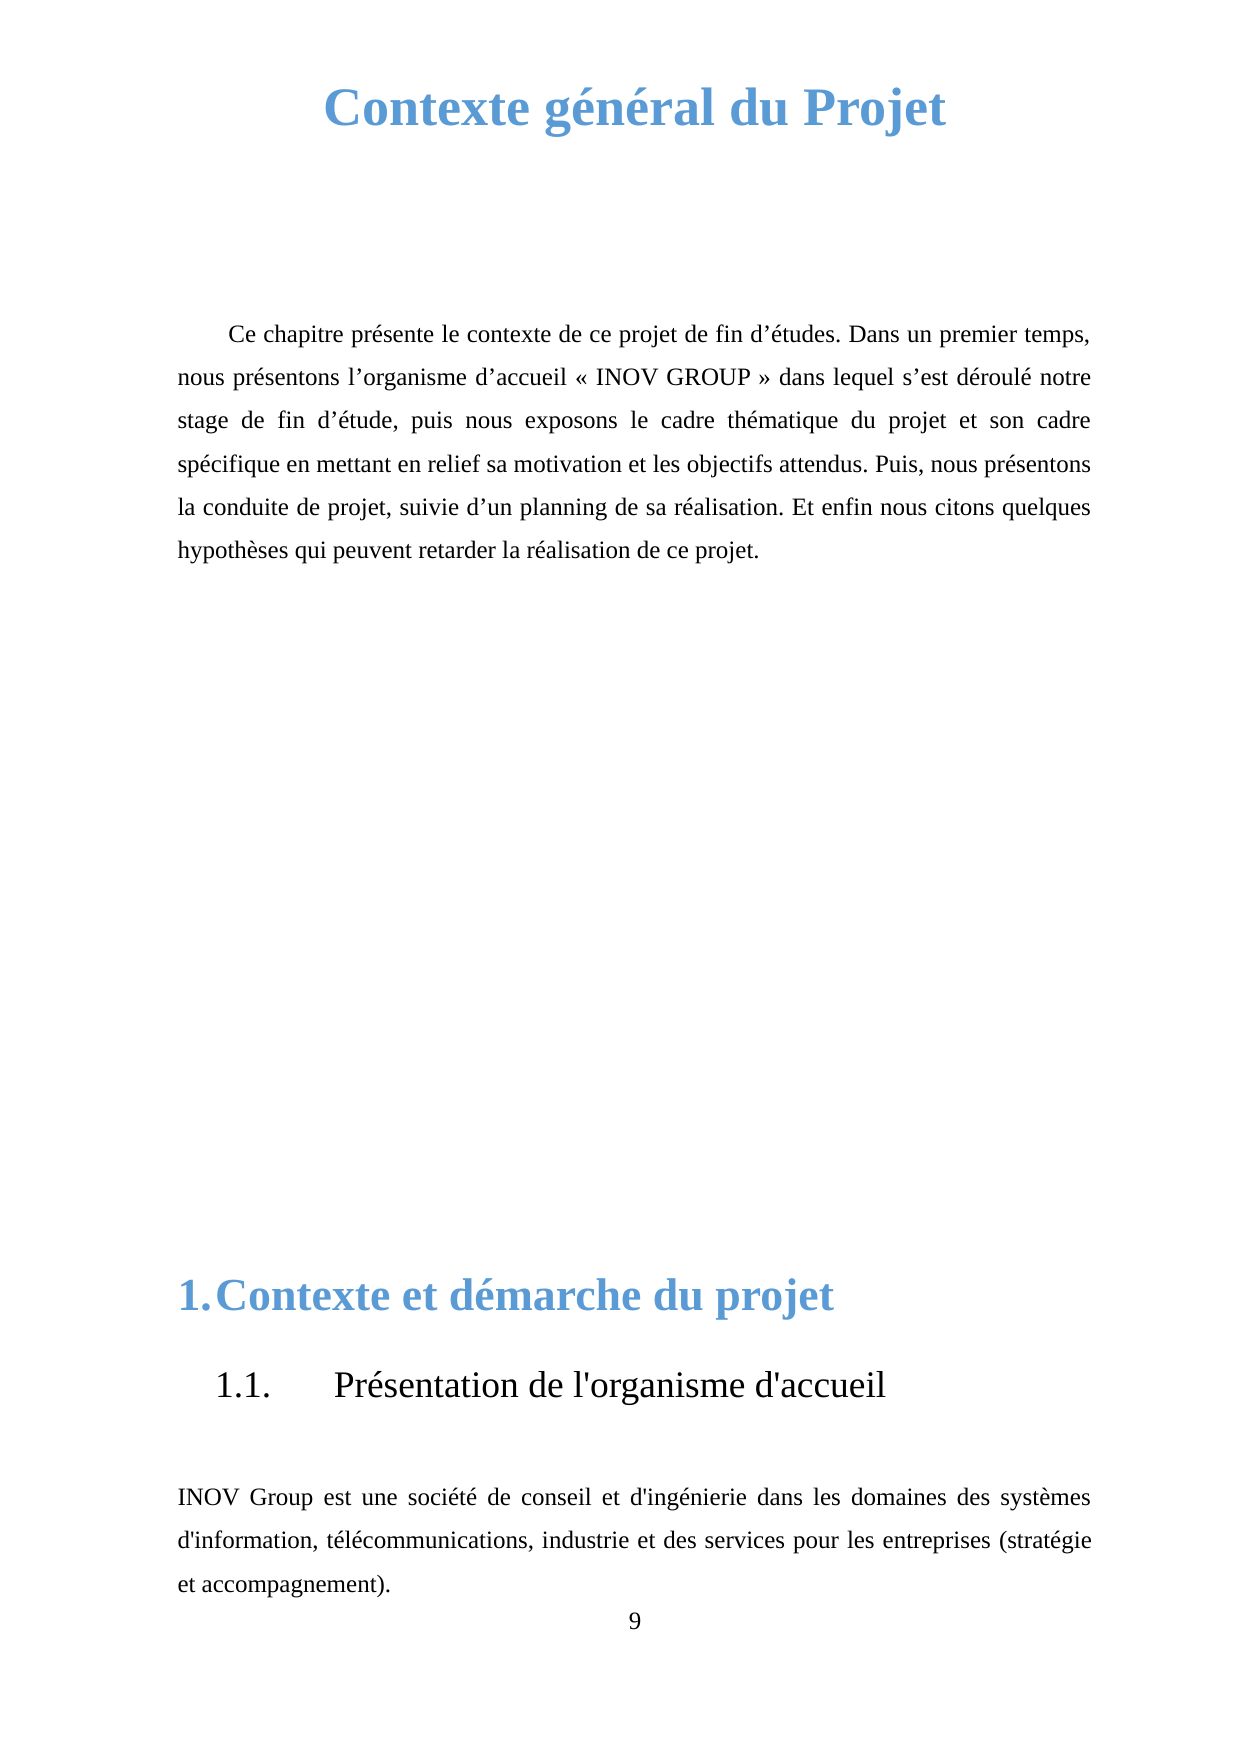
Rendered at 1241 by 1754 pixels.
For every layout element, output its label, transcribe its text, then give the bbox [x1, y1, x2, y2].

list Contexte et démarche du projet [177, 1267, 1092, 1320]
text Ce chapitre présente le contexte de ce projet de fin d’études. Dans un premier temps, nous présentons l’organisme d’accueil « INOV GROUP » dans lequel s’est déroulé notre stage de fin d’étude, puis nous exposons le cadre thématique du projet et son cadre spécifique en mettant en relief sa motivation et les objectifs attendus. Puis, nous présentons la conduite de projet, suivie d’un planning de sa réalisation. Et enfin nous citons quelques hypothèses qui peuvent retarder la réalisation de ce projet. [177, 319, 1092, 564]
text INOV Group est une société de conseil et d'ingénierie dans les domaines des systèmes d'information, télécommunications, industrie et des services pour les entreprises (stratégie et accompagnement). [177, 1482, 1092, 1597]
list Présentation de l'organisme d'accueil [215, 1363, 1092, 1406]
text Contexte général du Projet [177, 75, 1092, 137]
